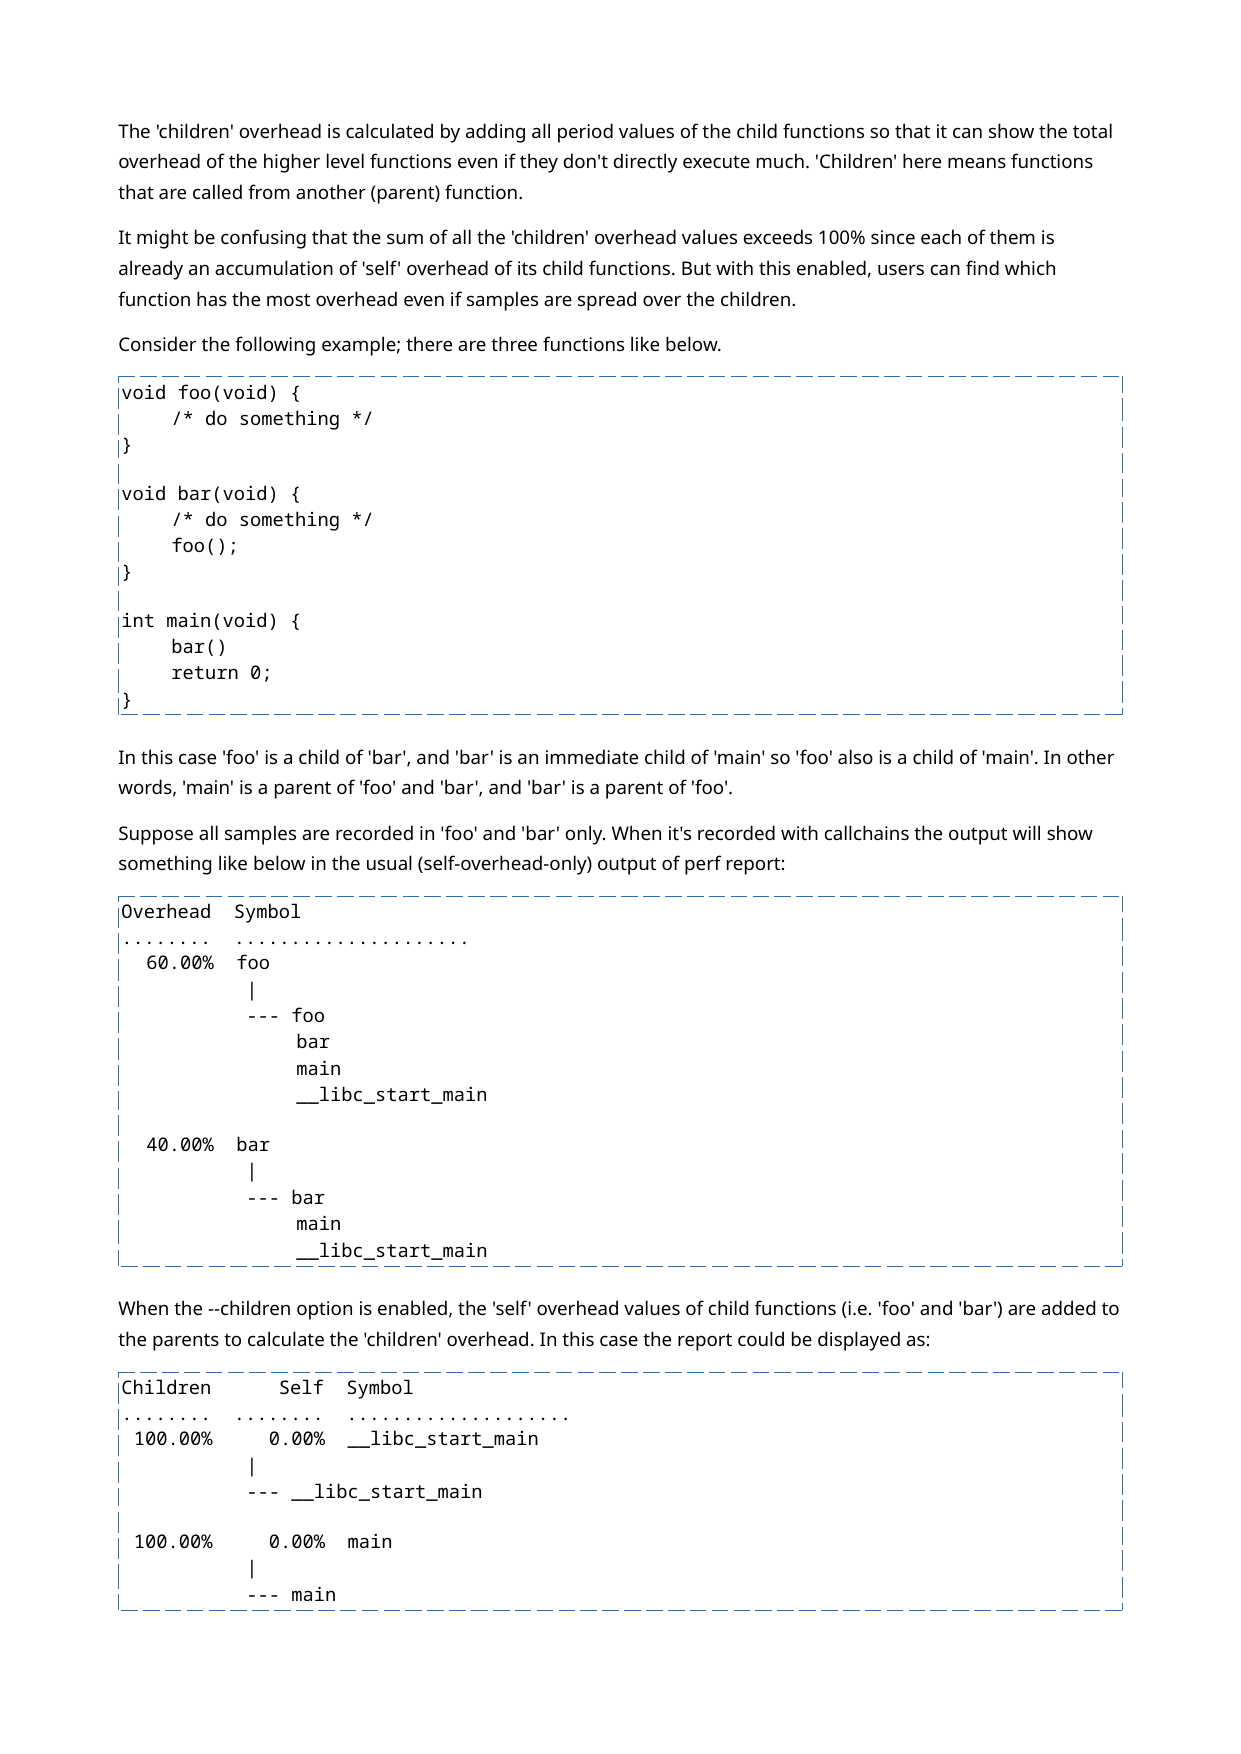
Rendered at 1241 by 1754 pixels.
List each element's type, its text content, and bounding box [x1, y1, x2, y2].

text ........ ..................... [118, 921, 1122, 947]
text --- main [118, 1578, 1122, 1610]
text 40.00% bar [118, 1128, 1122, 1155]
text bar [118, 1026, 1122, 1052]
text /* do something */ [118, 503, 1122, 529]
text When the --children option is enabled, the 'self' overhead values of child functions (i.e. 'foo' and 'bar') are added to the parents to calculate the 'children' overhead. In this case the report could be displayed as: [118, 1296, 1122, 1352]
text The 'children' overhead is calculated by adding all period values of the child functions so that it can show the total overhead of the higher level functions even if they don't directly execute much. 'Children' here means functions that are called from another (parent) function. [118, 118, 1122, 205]
text --- __libc_start_main [118, 1475, 1122, 1505]
text /* do something */ [118, 402, 1122, 428]
text --- bar [118, 1181, 1122, 1207]
text | [118, 1155, 1122, 1181]
text return 0; [118, 657, 1122, 683]
text Suppose all samples are recorded in 'foo' and 'bar' only. When it's recorded with callchains the output will show something like below in the usual (self-overhead-only) output of perf report: [118, 820, 1122, 876]
text __libc_start_main [118, 1234, 1122, 1266]
text void bar(void) { [118, 477, 1122, 503]
text --- foo [118, 999, 1122, 1026]
text main [118, 1052, 1122, 1078]
text | [118, 1552, 1122, 1578]
text } [118, 428, 1122, 457]
text main [118, 1207, 1122, 1234]
text foo(); [118, 529, 1122, 556]
text In this case 'foo' is a child of 'bar', and 'bar' is an immediate child of 'main' so 'foo' also is a child of 'main'. In other words, 'main' is a parent of 'foo' and 'bar', and 'bar' is a parent of 'foo'. [118, 744, 1122, 800]
text 100.00% 0.00% __libc_start_main [118, 1423, 1122, 1449]
text Overhead Symbol [118, 896, 1122, 921]
text 100.00% 0.00% main [118, 1525, 1122, 1552]
text bar() [118, 630, 1122, 657]
text | [118, 973, 1122, 999]
text __libc_start_main [118, 1078, 1122, 1108]
text ........ ........ .................... [118, 1397, 1122, 1423]
text Consider the following example; there are three functions like below. [118, 331, 1122, 357]
text void foo(void) { [118, 376, 1122, 402]
text } [118, 556, 1122, 584]
text 60.00% foo [118, 947, 1122, 973]
text It might be confusing that the sum of all the 'children' overhead values exceeds 100% since each of them is already an accumulation of 'self' overhead of its child functions. But with this enabled, users can find which function has the most overhead even if samples are spread over the children. [118, 224, 1122, 311]
text } [118, 683, 1122, 714]
text Children Self Symbol [118, 1372, 1122, 1397]
text int main(void) { [118, 605, 1122, 630]
text | [118, 1449, 1122, 1475]
